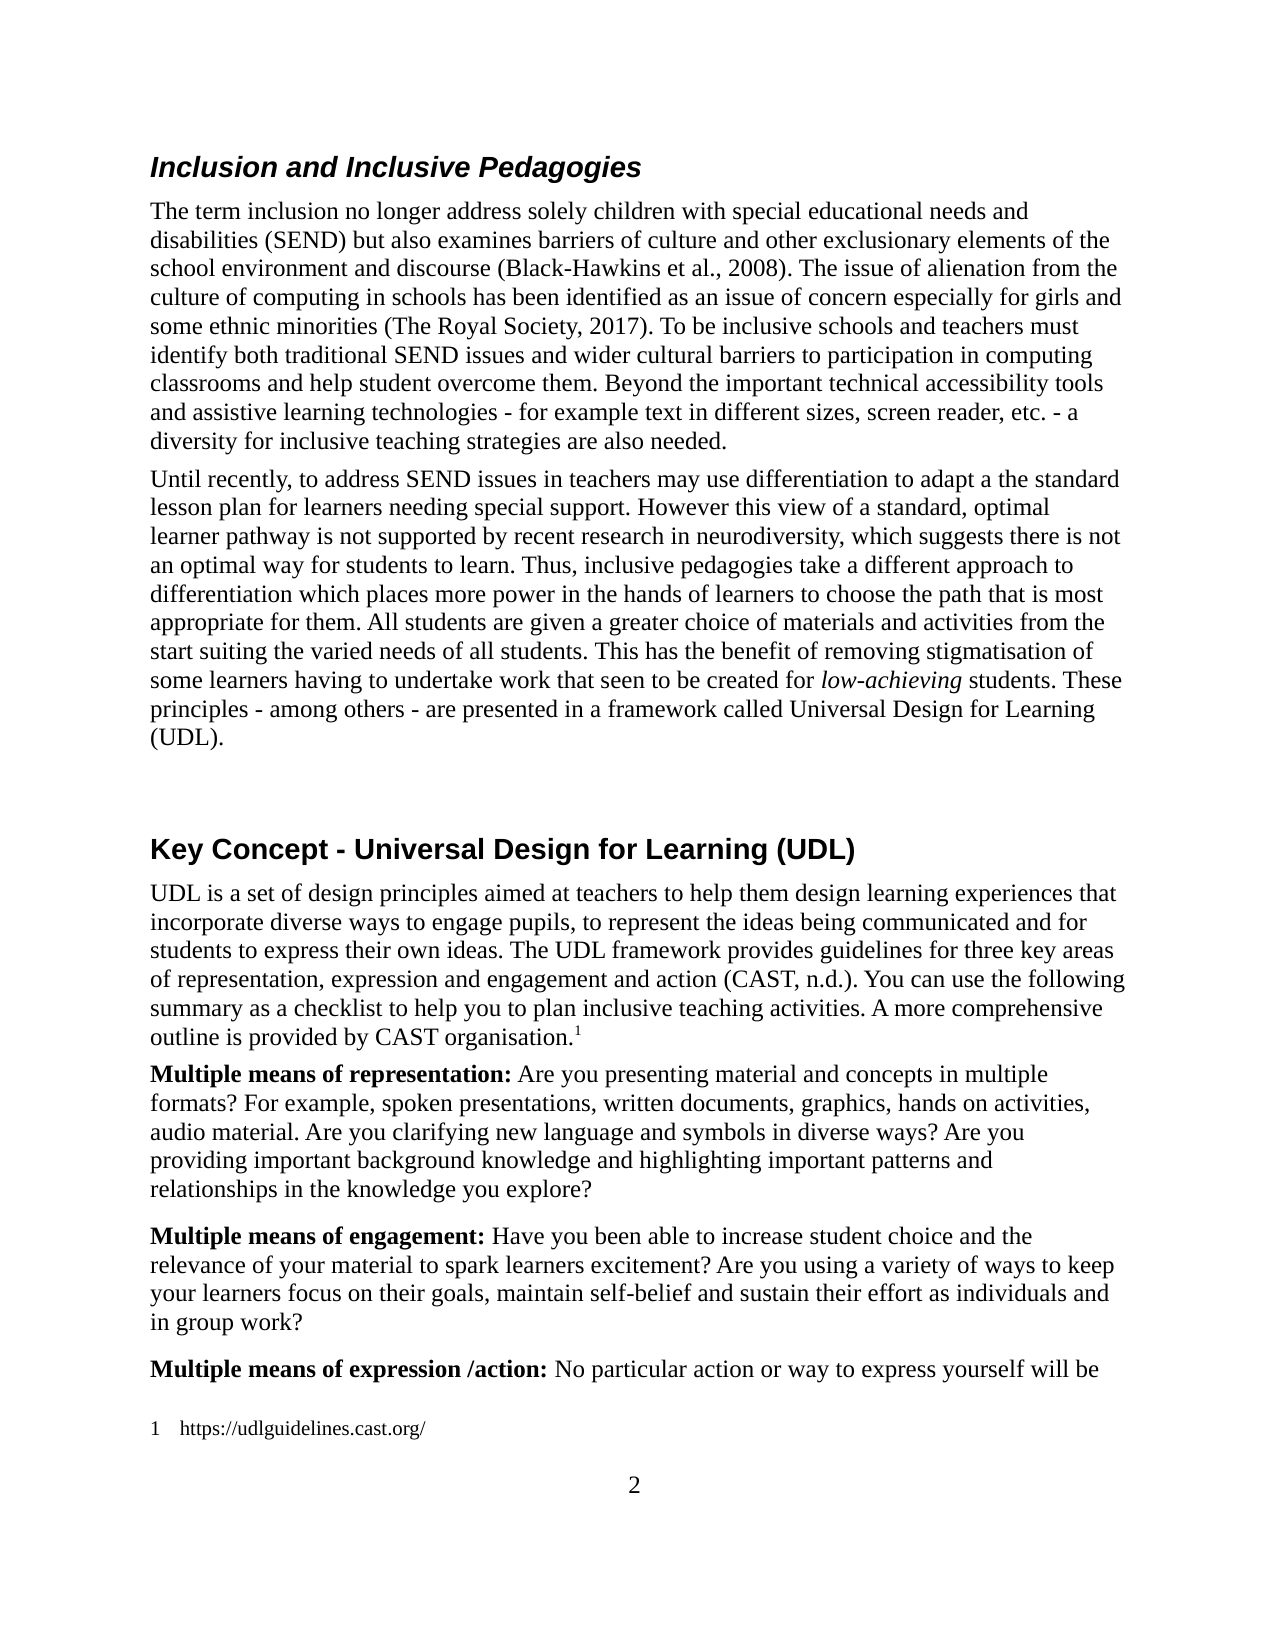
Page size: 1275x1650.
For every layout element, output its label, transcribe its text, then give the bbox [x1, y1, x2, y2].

text The term inclusion no longer address solely children with special educational needs and disabilities (SEND) but also examines barriers of culture and other exclusionary elements of the school environment and discourse (Black-Hawkins et al., 2008). The issue of alienation from the culture of computing in schools has been identified as an issue of concern especially for girls and some ethnic minorities (The Royal Society, 2017). To be inclusive schools and teachers must identify both traditional SEND issues and wider cultural barriers to participation in computing classrooms and help student overcome them. Beyond the important technical accessibility tools and assistive learning technologies - for example text in different sizes, screen reader, etc. - a diversity for inclusive teaching strategies are also needed. [150, 196, 1125, 455]
text Multiple means of expression /action: No particular action or way to express yourself will be [150, 1354, 1125, 1383]
text Multiple means of engagement: Have you been able to increase student choice and the relevance of your material to spark learners excitement? Are you using a variety of ways to keep your learners focus on their goals, maintain self-belief and sustain their effort as individuals and in group work? [150, 1221, 1125, 1336]
subtitle Key Concept - Universal Design for Learning (UDL) [150, 832, 1125, 865]
text https://udlguidelines.cast.org/ [150, 1416, 1125, 1440]
text UDL is a set of design principles aimed at teachers to help them design learning experiences that incorporate diverse ways to engage pupils, to represent the ideas being communicated and for students to express their own ideas. The UDL framework provides guidelines for three key areas of representation, expression and engagement and action (CAST, n.d.). You can use the following summary as a checklist to help you to plan inclusive teaching activities. A more comprehensive outline is provided by CAST organisation. [150, 878, 1125, 1050]
text Multiple means of representation: Are you presenting material and concepts in multiple formats? For example, spoken presentations, written documents, graphics, hands on activities, audio material. Are you clarifying new language and symbols in diverse ways? Are you providing important background knowledge and highlighting important patterns and relationships in the knowledge you explore? [150, 1059, 1125, 1203]
subtitle Inclusion and Inclusive Pedagogies [150, 150, 1125, 183]
text Until recently, to address SEND issues in teachers may use differentiation to adapt a the standard lesson plan for learners needing special support. However this view of a standard, optimal learner pathway is not supported by recent research in neurodiversity, which suggests there is not an optimal way for students to learn. Thus, inclusive pedagogies take a different approach to differentiation which places more power in the hands of learners to choose the path that is most appropriate for them. All students are given a greater choice of materials and activities from the start suiting the varied needs of all students. This has the benefit of removing stigmatisation of some learners having to undertake work that seen to be created for low-achieving students. These principles - among others - are presented in a framework called Universal Design for Learning (UDL). [150, 464, 1125, 751]
